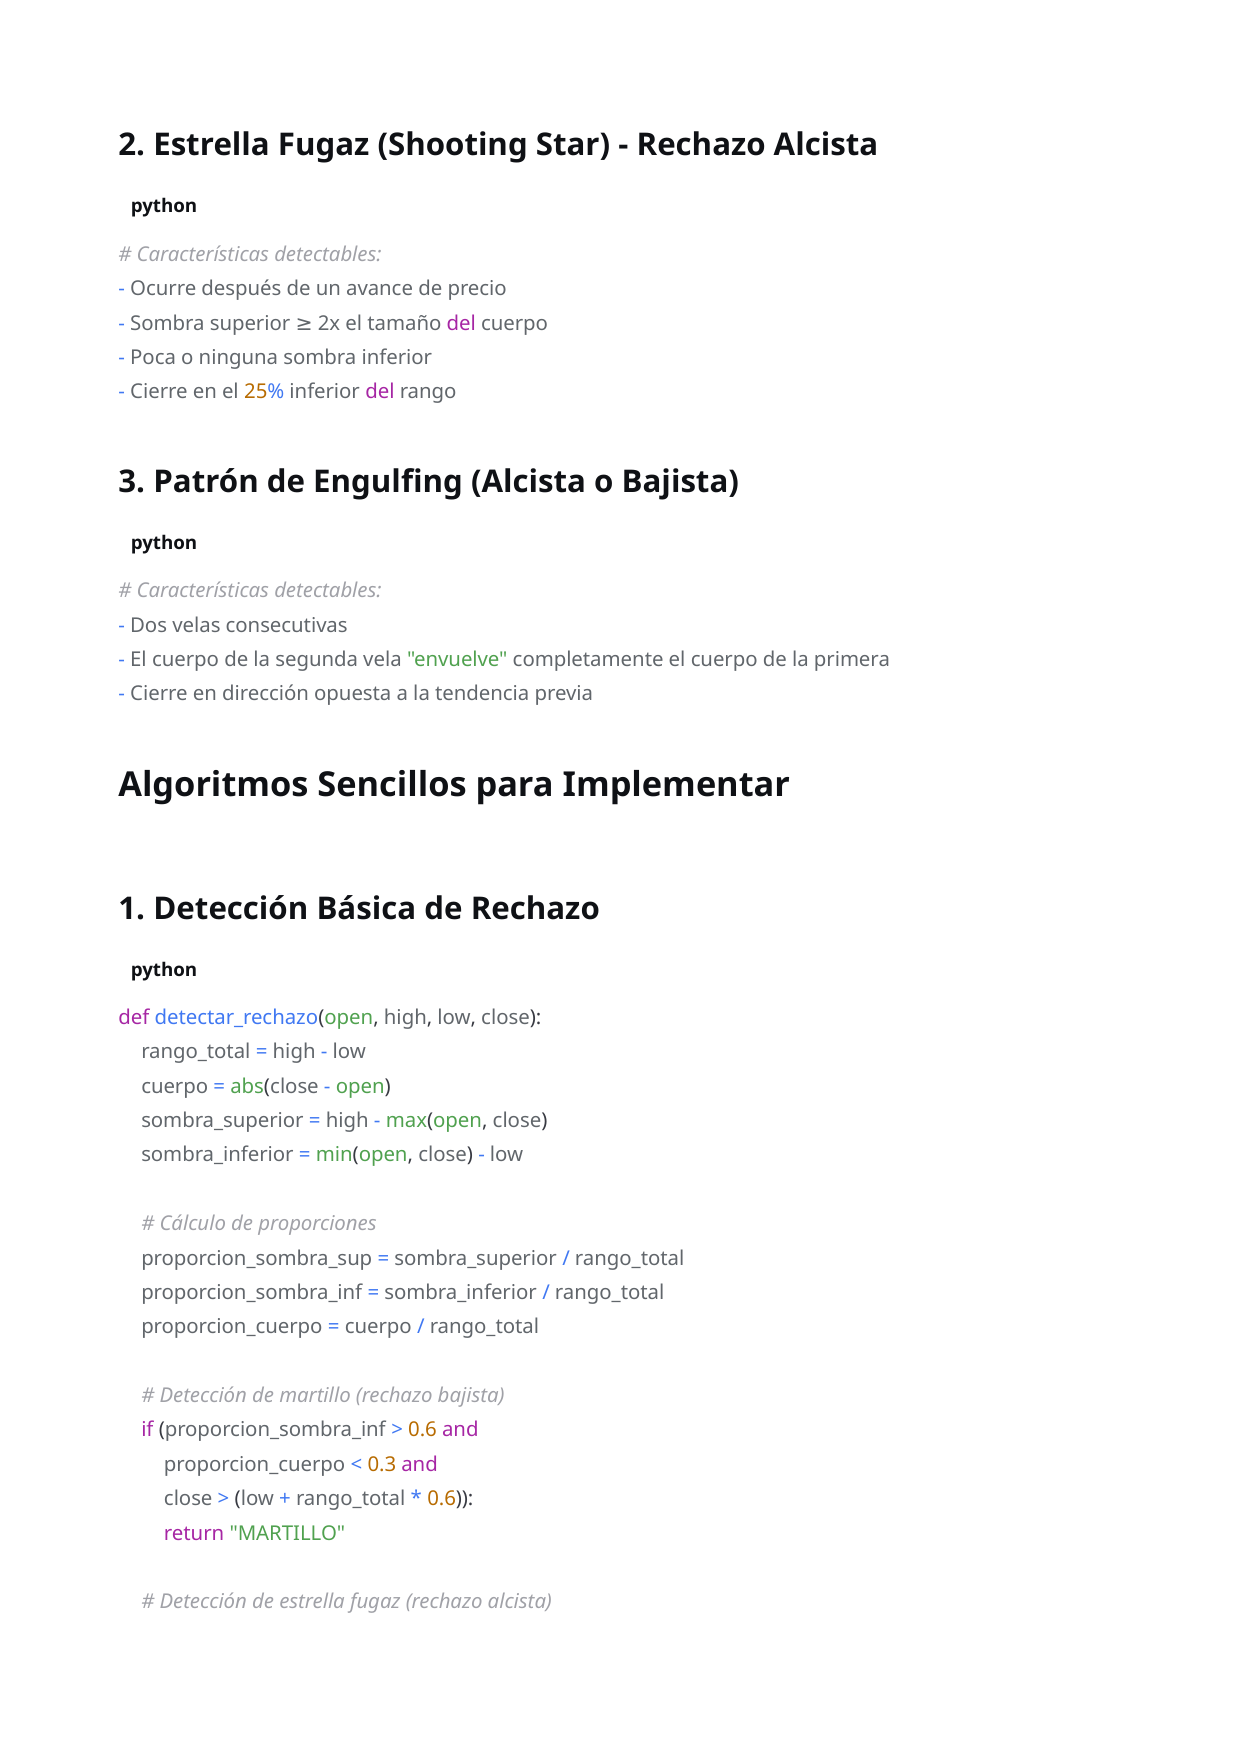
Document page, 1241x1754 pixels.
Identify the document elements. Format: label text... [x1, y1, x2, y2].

text # Detección de martillo (rechazo bajista) [118, 1374, 1122, 1409]
text rango_total = high - low [118, 1031, 1122, 1065]
text proporcion_cuerpo < 0.3 and [118, 1443, 1122, 1477]
text def detectar_rechazo(open, high, low, close): [118, 996, 1122, 1031]
subtitle 3. Patrón de Engulfing (Alcista o Bajista) [118, 454, 1122, 501]
text sombra_superior = high - max(open, close) [118, 1099, 1122, 1134]
text - Sombra superior ≥ 2x el tamaño del cuerpo [118, 301, 1122, 336]
text - El cuerpo de la segunda vela "envuelve" completamente el cuerpo de la primera [118, 638, 1122, 672]
text # Cálculo de proporciones [118, 1202, 1122, 1237]
subtitle 2. Estrella Fugaz (Shooting Star) - Rechazo Alcista [118, 118, 1122, 165]
text # Detección de estrella fugaz (rechazo alcista) [118, 1581, 1122, 1615]
text # Características detectables: [118, 569, 1122, 603]
text proporcion_sombra_inf = sombra_inferior / rango_total [118, 1271, 1122, 1306]
text close > (low + rango_total * 0.6)): [118, 1477, 1122, 1512]
text python [131, 953, 1122, 982]
text python [131, 526, 1122, 554]
text return "MARTILLO" [118, 1512, 1122, 1546]
text proporcion_sombra_sup = sombra_superior / rango_total [118, 1237, 1122, 1271]
text proporcion_cuerpo = cuerpo / rango_total [118, 1306, 1122, 1340]
subtitle 1. Detección Básica de Rechazo [118, 882, 1122, 928]
text sombra_inferior = min(open, close) - low [118, 1134, 1122, 1168]
text - Ocurre después de un avance de precio [118, 267, 1122, 301]
text if (proporcion_sombra_inf > 0.6 and [118, 1409, 1122, 1443]
text python [131, 190, 1122, 218]
text - Dos velas consecutivas [118, 603, 1122, 638]
text cuerpo = abs(close - open) [118, 1065, 1122, 1099]
text - Cierre en el 25% inferior del rango [118, 370, 1122, 404]
text - Cierre en dirección opuesta a la tendencia previa [118, 672, 1122, 707]
subtitle Algoritmos Sencillos para Implementar [118, 757, 1122, 807]
text - Poca o ninguna sombra inferior [118, 336, 1122, 370]
text # Características detectables: [118, 233, 1122, 267]
